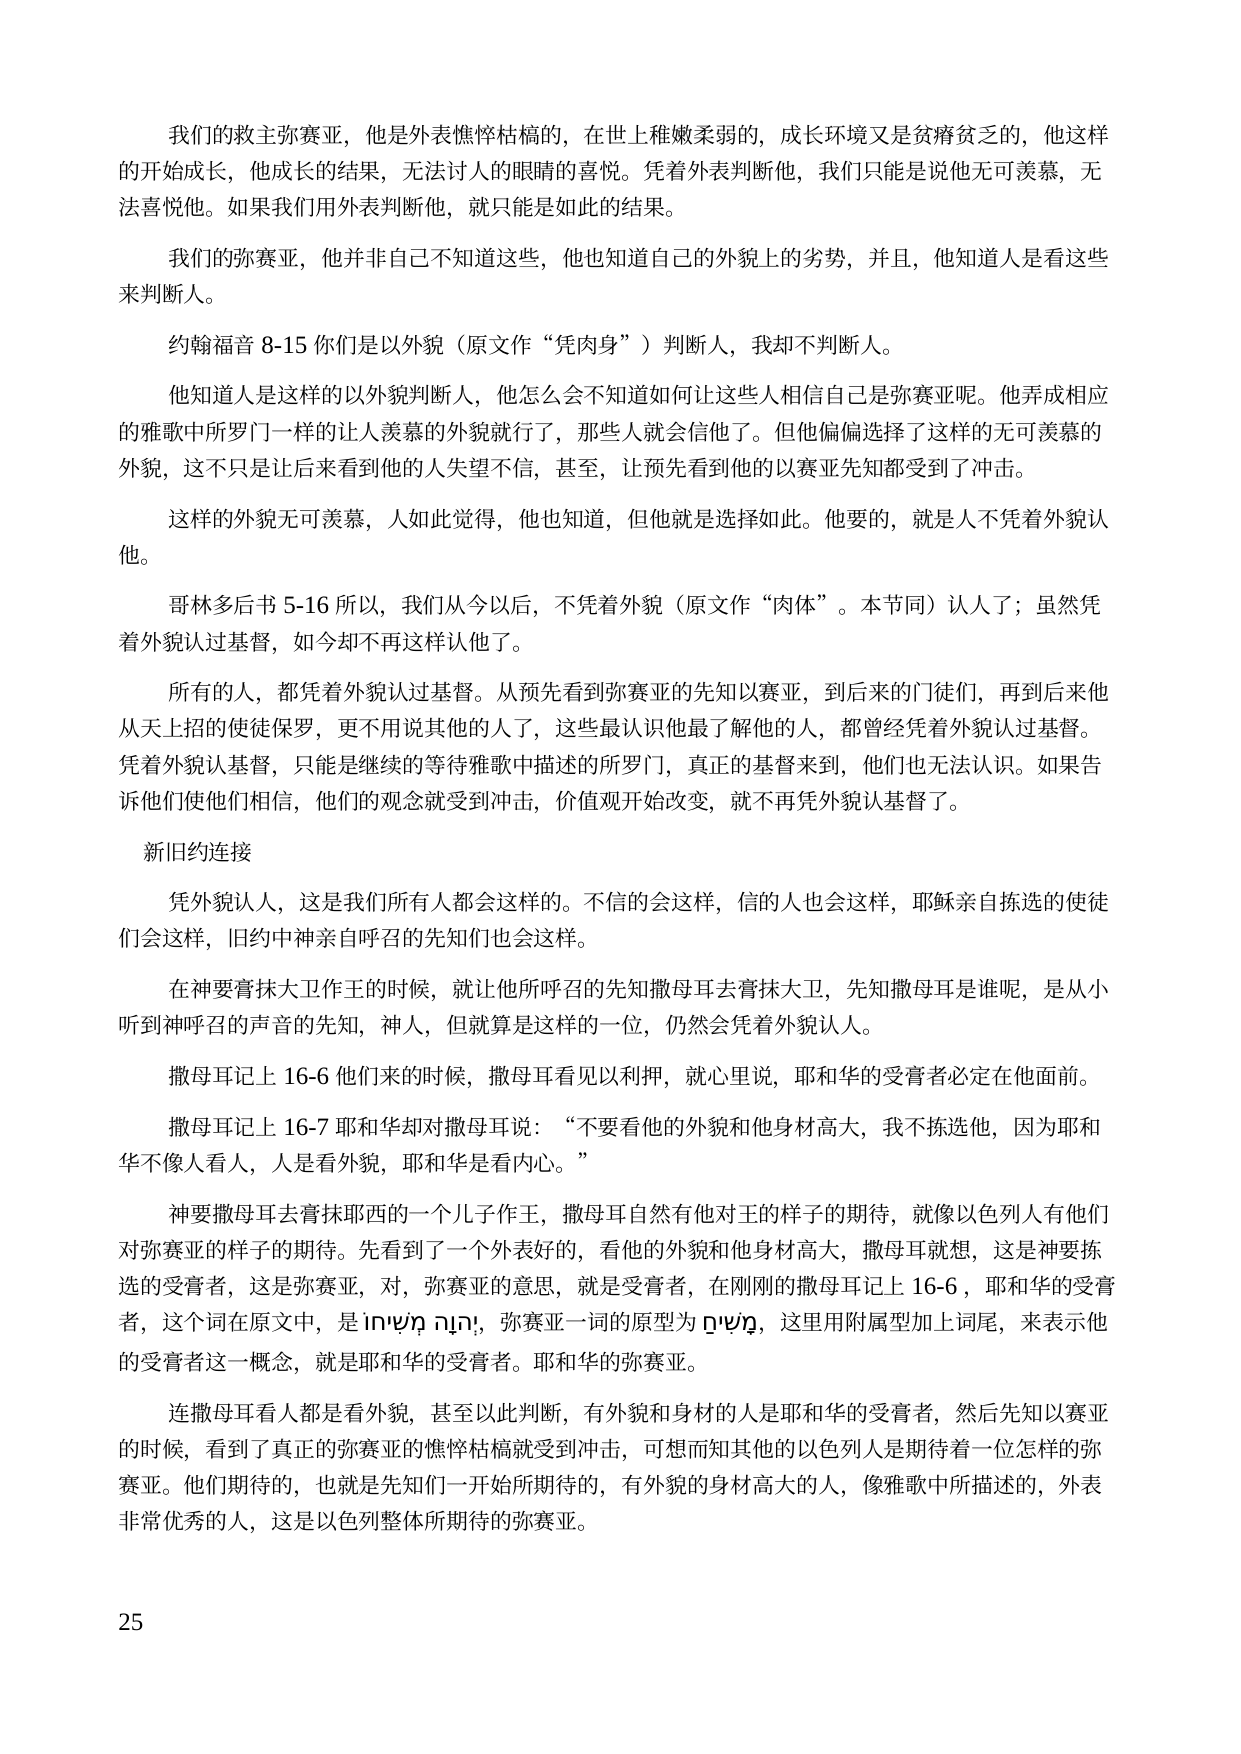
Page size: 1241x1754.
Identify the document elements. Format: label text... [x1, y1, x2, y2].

text 连撒母耳看人都是看外貌，甚至以此判断，有外貌和身材的人是耶和华的受膏者，然后先知以赛亚的时候，看到了真正的弥赛亚的憔悴枯槁就受到冲击，可想而知其他的以色列人是期待着一位怎样的弥赛亚。他们期待的，也就是先知们一开始所期待的，有外貌的身材高大的人，像雅歌中所描述的，外表非常优秀的人，这是以色列整体所期待的弥赛亚。 [118, 1396, 1122, 1536]
text 在神要膏抹大卫作王的时候，就让他所呼召的先知撒母耳去膏抹大卫，先知撒母耳是谁呢，是从小听到神呼召的声音的先知，神人，但就算是这样的一位，仍然会凭着外貌认人。 [118, 972, 1122, 1040]
text 神要撒母耳去膏抹耶西的一个儿子作王，撒母耳自然有他对王的样子的期待，就像以色列人有他们对弥赛亚的样子的期待。先看到了一个外表好的，看他的外貌和他身材高大，撒母耳就想，这是神要拣选的受膏者，这是弥赛亚，对，弥赛亚的意思，就是受膏者，在刚刚的撒母耳记上 16-6 ，耶和华的受膏者，这个词在原文中，是יְהוָה מְשִׁיחוֹ，弥赛亚一词的原型为מָשִׁיחַ，这里用附属型加上词尾，来表示他的受膏者这一概念，就是耶和华的受膏者。耶和华的弥赛亚。 [118, 1197, 1122, 1377]
text 撒母耳记上 16-7 耶和华却对撒母耳说：“不要看他的外貌和他身材高大，我不拣选他，因为耶和华不像人看人，人是看外貌，耶和华是看内心。” [118, 1110, 1122, 1177]
text 新旧约连接 [118, 835, 1122, 866]
text 我们的弥赛亚，他并非自己不知道这些，他也知道自己的外貌上的劣势，并且，他知道人是看这些来判断人。 [118, 241, 1122, 309]
text 哥林多后书 5-16 所以，我们从今以后，不凭着外貌（原文作“肉体”。本节同）认人了；虽然凭着外貌认过基督，如今却不再这样认他了。 [118, 589, 1122, 656]
text 凭外貌认人，这是我们所有人都会这样的。不信的会这样，信的人也会这样，耶稣亲自拣选的使徒们会这样，旧约中神亲自呼召的先知们也会这样。 [118, 885, 1122, 953]
text 撒母耳记上 16-6 他们来的时候，撒母耳看见以利押，就心里说，耶和华的受膏者必定在他面前。 [118, 1059, 1122, 1091]
text 所有的人，都凭着外貌认过基督。从预先看到弥赛亚的先知以赛亚，到后来的门徒们，再到后来他从天上招的使徒保罗，更不用说其他的人了，这些最认识他最了解他的人，都曾经凭着外貌认过基督。凭着外貌认基督，只能是继续的等待雅歌中描述的所罗门，真正的基督来到，他们也无法认识。如果告诉他们使他们相信，他们的观念就受到冲击，价值观开始改变，就不再凭外貌认基督了。 [118, 676, 1122, 815]
text 这样的外貌无可羡慕，人如此觉得，他也知道，但他就是选择如此。他要的，就是人不凭着外貌认他。 [118, 502, 1122, 569]
text 约翰福音 8-15 你们是以外貌（原文作“凭肉身”）判断人，我却不判断人。 [118, 328, 1122, 359]
text 我们的救主弥赛亚，他是外表憔悴枯槁的，在世上稚嫩柔弱的，成长环境又是贫瘠贫乏的，他这样的开始成长，他成长的结果，无法讨人的眼睛的喜悦。凭着外表判断他，我们只能是说他无可羡慕，无法喜悦他。如果我们用外表判断他，就只能是如此的结果。 [118, 118, 1122, 222]
text 他知道人是这样的以外貌判断人，他怎么会不知道如何让这些人相信自己是弥赛亚呢。他弄成相应的雅歌中所罗门一样的让人羡慕的外貌就行了，那些人就会信他了。但他偏偏选择了这样的无可羡慕的外貌，这不只是让后来看到他的人失望不信，甚至，让预先看到他的以赛亚先知都受到了冲击。 [118, 379, 1122, 482]
